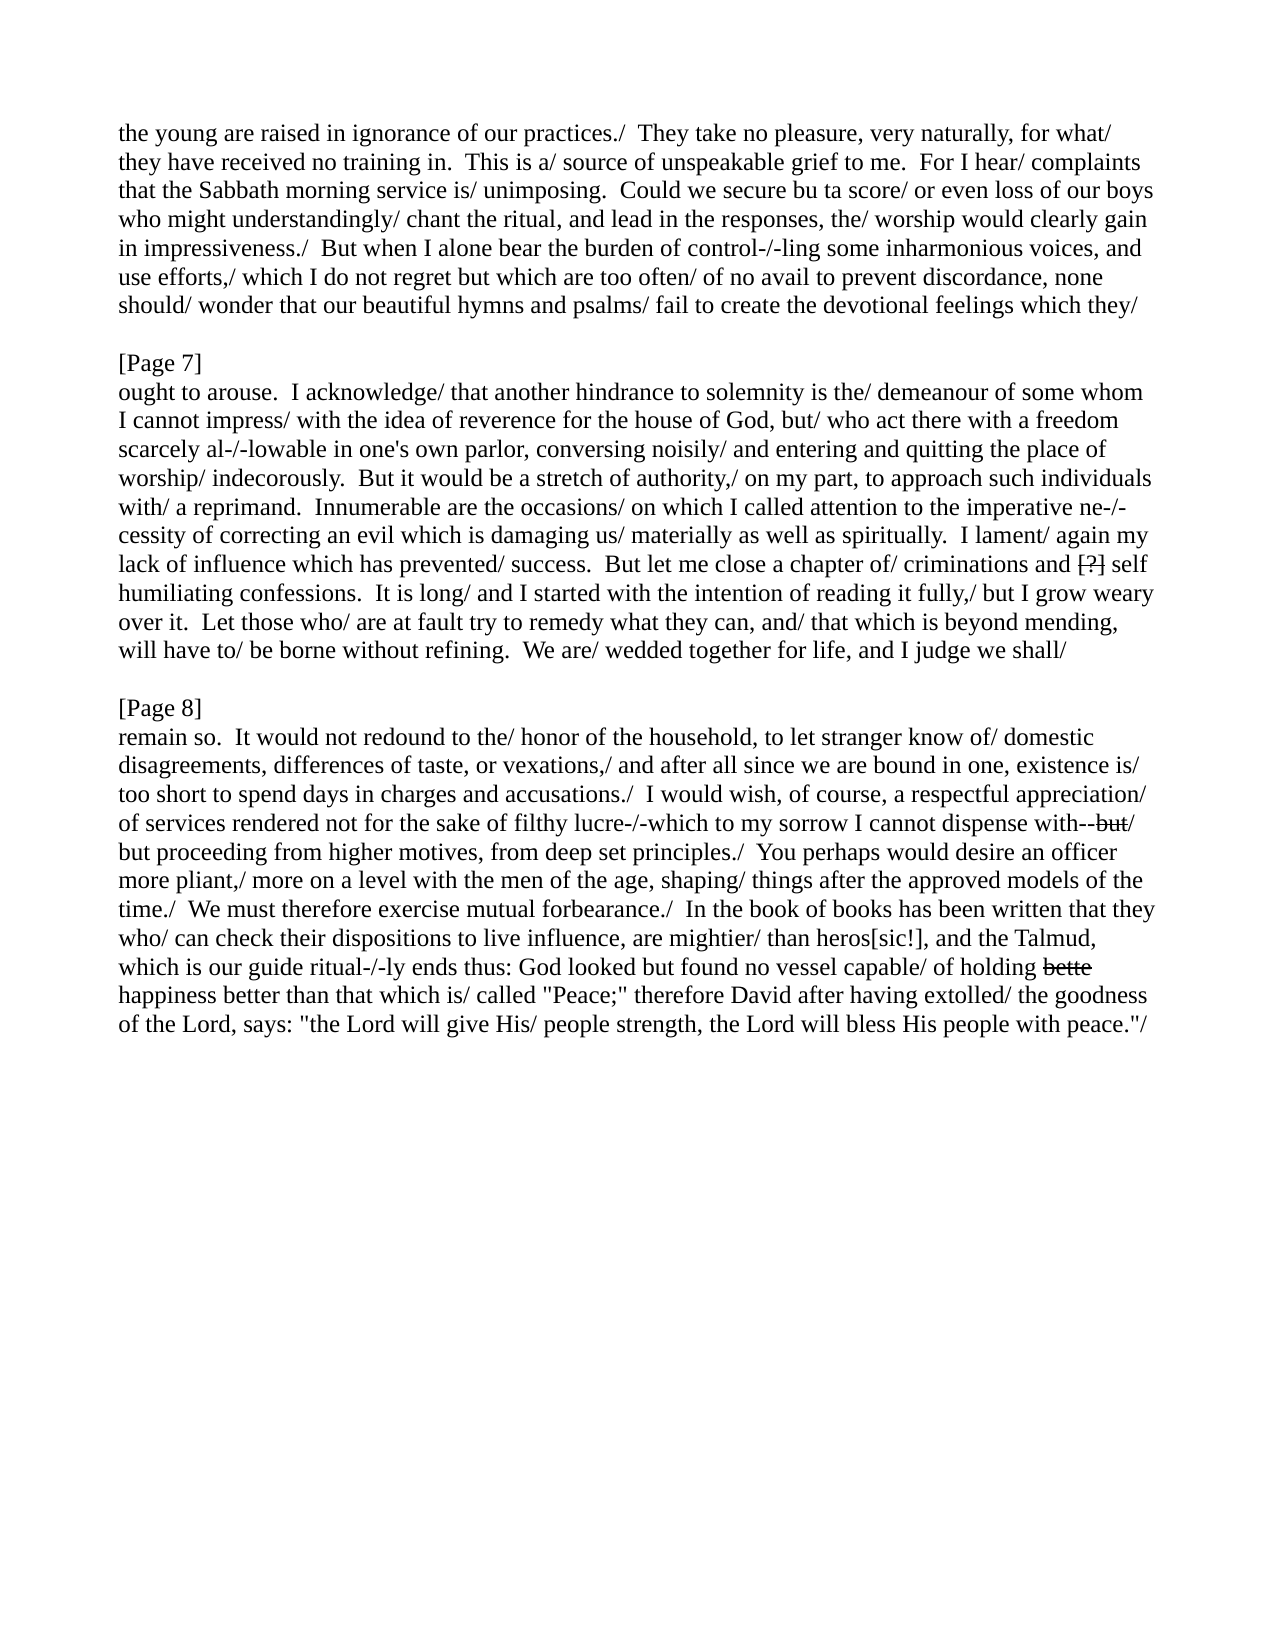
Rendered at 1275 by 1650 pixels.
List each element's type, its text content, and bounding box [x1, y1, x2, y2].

text [Page 8] [118, 693, 1157, 722]
text ought to arouse. I acknowledge/ that another hindrance to solemnity is the/ demeanour of some whom I cannot impress/ with the idea of reverence for the house of God, but/ who act there with a freedom scarcely al-/-lowable in one's own parlor, conversing noisily/ and entering and quitting the place of worship/ indecorously. But it would be a stretch of authority,/ on my part, to approach such individuals with/ a reprimand. Innumerable are the occasions/ on which I called attention to the imperative ne-/-cessity of correcting an evil which is damaging us/ materially as well as spiritually. I lament/ again my lack of influence which has prevented/ success. But let me close a chapter of/ criminations and [?] self humiliating confessions. It is long/ and I started with the intention of reading it fully,/ but I grow weary over it. Let those who/ are at fault try to remedy what they can, and/ that which is beyond mending, will have to/ be borne without refining. We are/ wedded together for life, and I judge we shall/ [118, 377, 1157, 664]
text the young are raised in ignorance of our practices./ They take no pleasure, very naturally, for what/ they have received no training in. This is a/ source of unspeakable grief to me. For I hear/ complaints that the Sabbath morning service is/ unimposing. Could we secure bu ta score/ or even loss of our boys who might understandingly/ chant the ritual, and lead in the responses, the/ worship would clearly gain in impressiveness./ But when I alone bear the burden of control-/-ling some inharmonious voices, and use efforts,/ which I do not regret but which are too often/ of no avail to prevent discordance, none should/ wonder that our beautiful hymns and psalms/ fail to create the devotional feelings which they/ [118, 118, 1157, 319]
text [Page 7] [118, 348, 1157, 377]
text remain so. It would not redound to the/ honor of the household, to let stranger know of/ domestic disagreements, differences of taste, or vexations,/ and after all since we are bound in one, existence is/ too short to spend days in charges and accusations./ I would wish, of course, a respectful appreciation/ of services rendered not for the sake of filthy lucre-/-which to my sorrow I cannot dispense with--but/ but proceeding from higher motives, from deep set principles./ You perhaps would desire an officer more pliant,/ more on a level with the men of the age, shaping/ things after the approved models of the time./ We must therefore exercise mutual forbearance./ In the book of books has been written that they who/ can check their dispositions to live influence, are mightier/ than heros[sic!], and the Talmud, which is our guide ritual-/-ly ends thus: God looked but found no vessel capable/ of holding bette happiness better than that which is/ called "Peace;" therefore David after having extolled/ the goodness of the Lord, says: "the Lord will give His/ people strength, the Lord will bless His people with peace."/ [118, 722, 1157, 1038]
